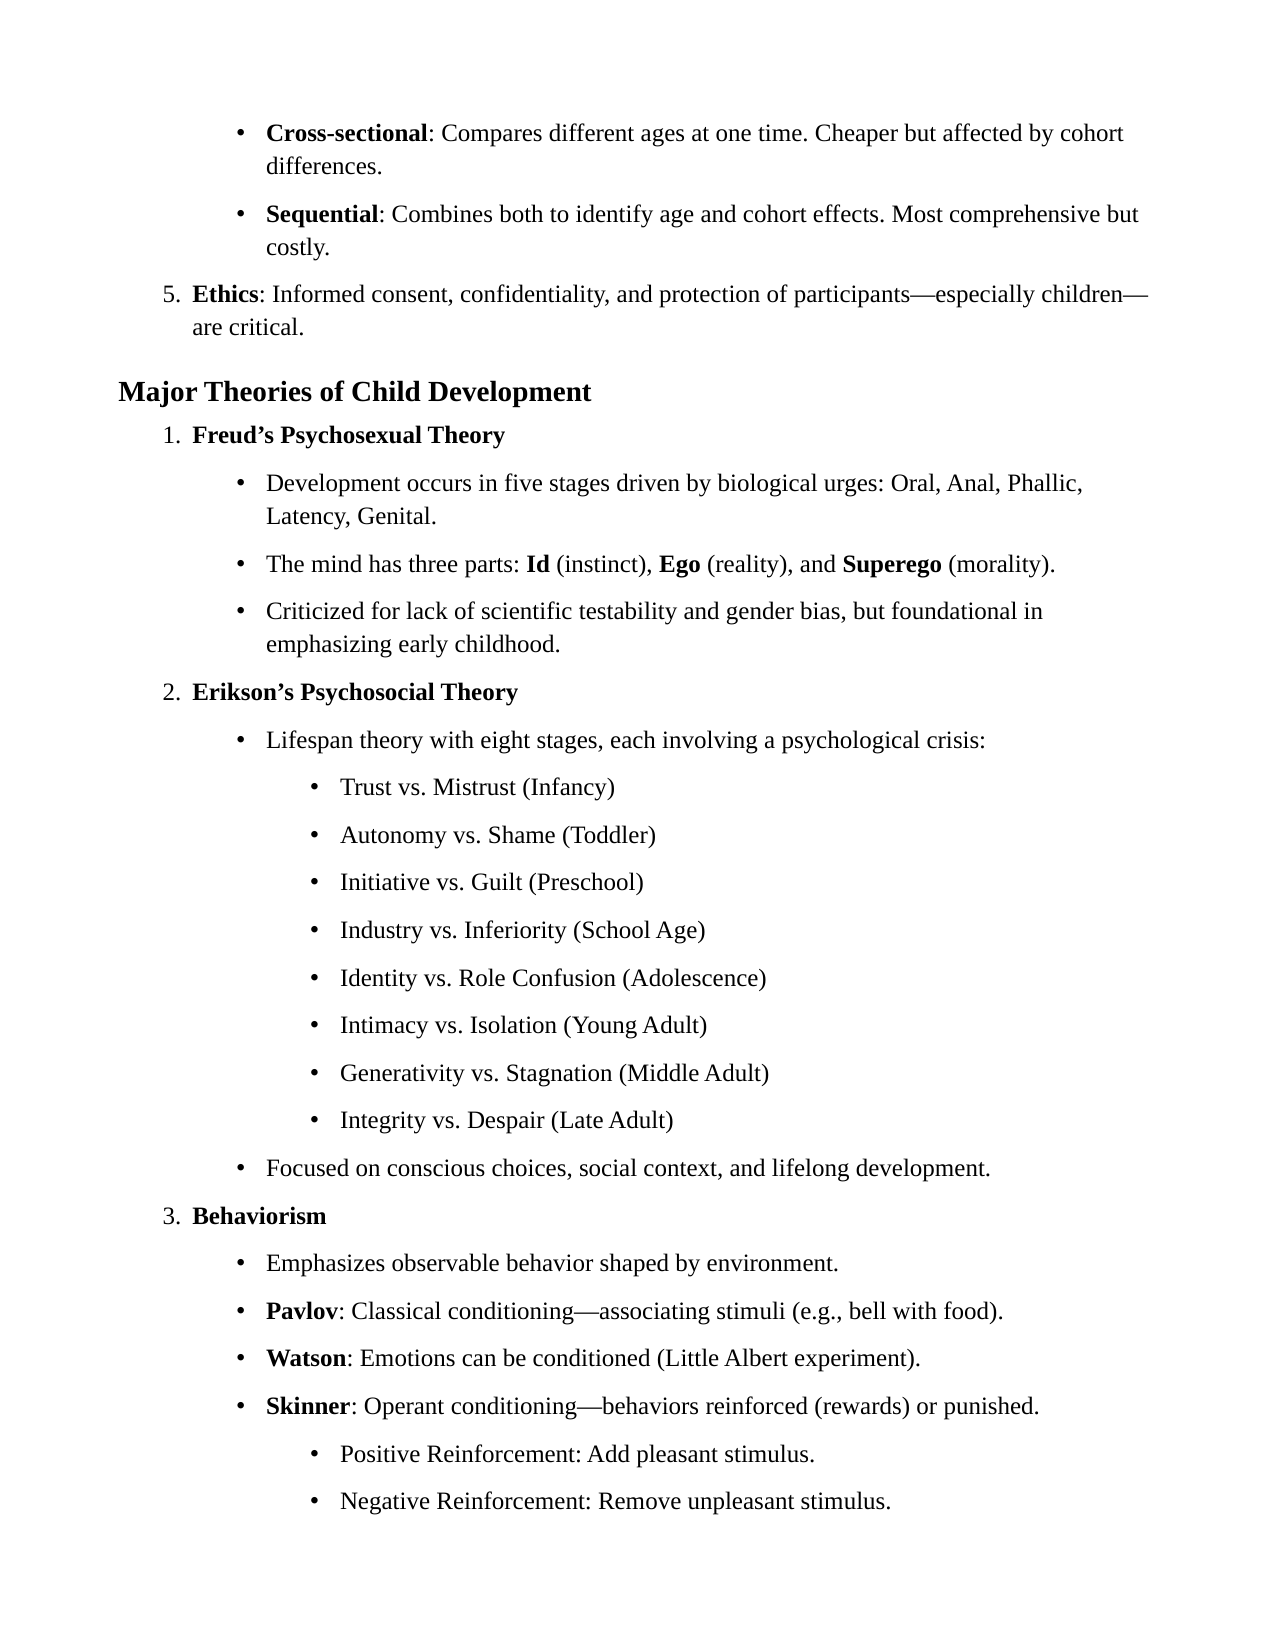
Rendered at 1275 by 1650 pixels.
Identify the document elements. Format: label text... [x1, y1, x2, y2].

list Sequential: Combines both to identify age and cohort effects. Most comprehensive but costly. [236, 199, 1157, 261]
list Negative Reinforcement: Remove unpleasant stimulus. [310, 1486, 1157, 1515]
list Initiative vs. Guilt (Preschool) [310, 867, 1157, 896]
list Focused on conscious choices, social context, and lifelong development. [236, 1153, 1157, 1182]
list Positive Reinforcement: Add pleasant stimulus. [310, 1439, 1157, 1467]
list Pavlov: Classical conditioning—associating stimuli (e.g., bell with food). [236, 1296, 1157, 1325]
list Emphasizes observable behavior shaped by environment. [236, 1248, 1157, 1277]
list Cross-sectional: Compares different ages at one time. Cheaper but affected by cohort differences. [236, 118, 1157, 180]
list Ethics: Informed consent, confidentiality, and protection of participants—especially children—are critical. [162, 279, 1157, 341]
list Behaviorism [162, 1201, 1157, 1229]
list The mind has three parts: Id (instinct), Ego (reality), and Superego (morality). [236, 549, 1157, 578]
list Skinner: Operant conditioning—behaviors reinforced (rewards) or punished. [236, 1391, 1157, 1420]
list Freud’s Psychosexual Theory [162, 421, 1157, 449]
list Lifespan theory with eight stages, each involving a psychological crisis: [236, 725, 1157, 753]
list Industry vs. Inferiority (School Age) [310, 915, 1157, 944]
list Autonomy vs. Shame (Toddler) [310, 820, 1157, 849]
list Development occurs in five stages driven by biological urges: Oral, Anal, Phallic, Latency, Genital. [236, 468, 1157, 530]
list Trust vs. Mistrust (Infancy) [310, 772, 1157, 801]
list Criticized for lack of scientific testability and gender bias, but foundational in emphasizing early childhood. [236, 596, 1157, 658]
subtitle Major Theories of Child Development [118, 374, 1157, 408]
list Identity vs. Role Confusion (Adolescence) [310, 963, 1157, 991]
list Watson: Emotions can be conditioned (Little Albert experiment). [236, 1343, 1157, 1372]
list Intimacy vs. Isolation (Young Adult) [310, 1010, 1157, 1039]
list Erikson’s Psychosocial Theory [162, 677, 1157, 706]
list Integrity vs. Despair (Late Adult) [310, 1106, 1157, 1134]
list Generativity vs. Stagnation (Middle Adult) [310, 1058, 1157, 1087]
